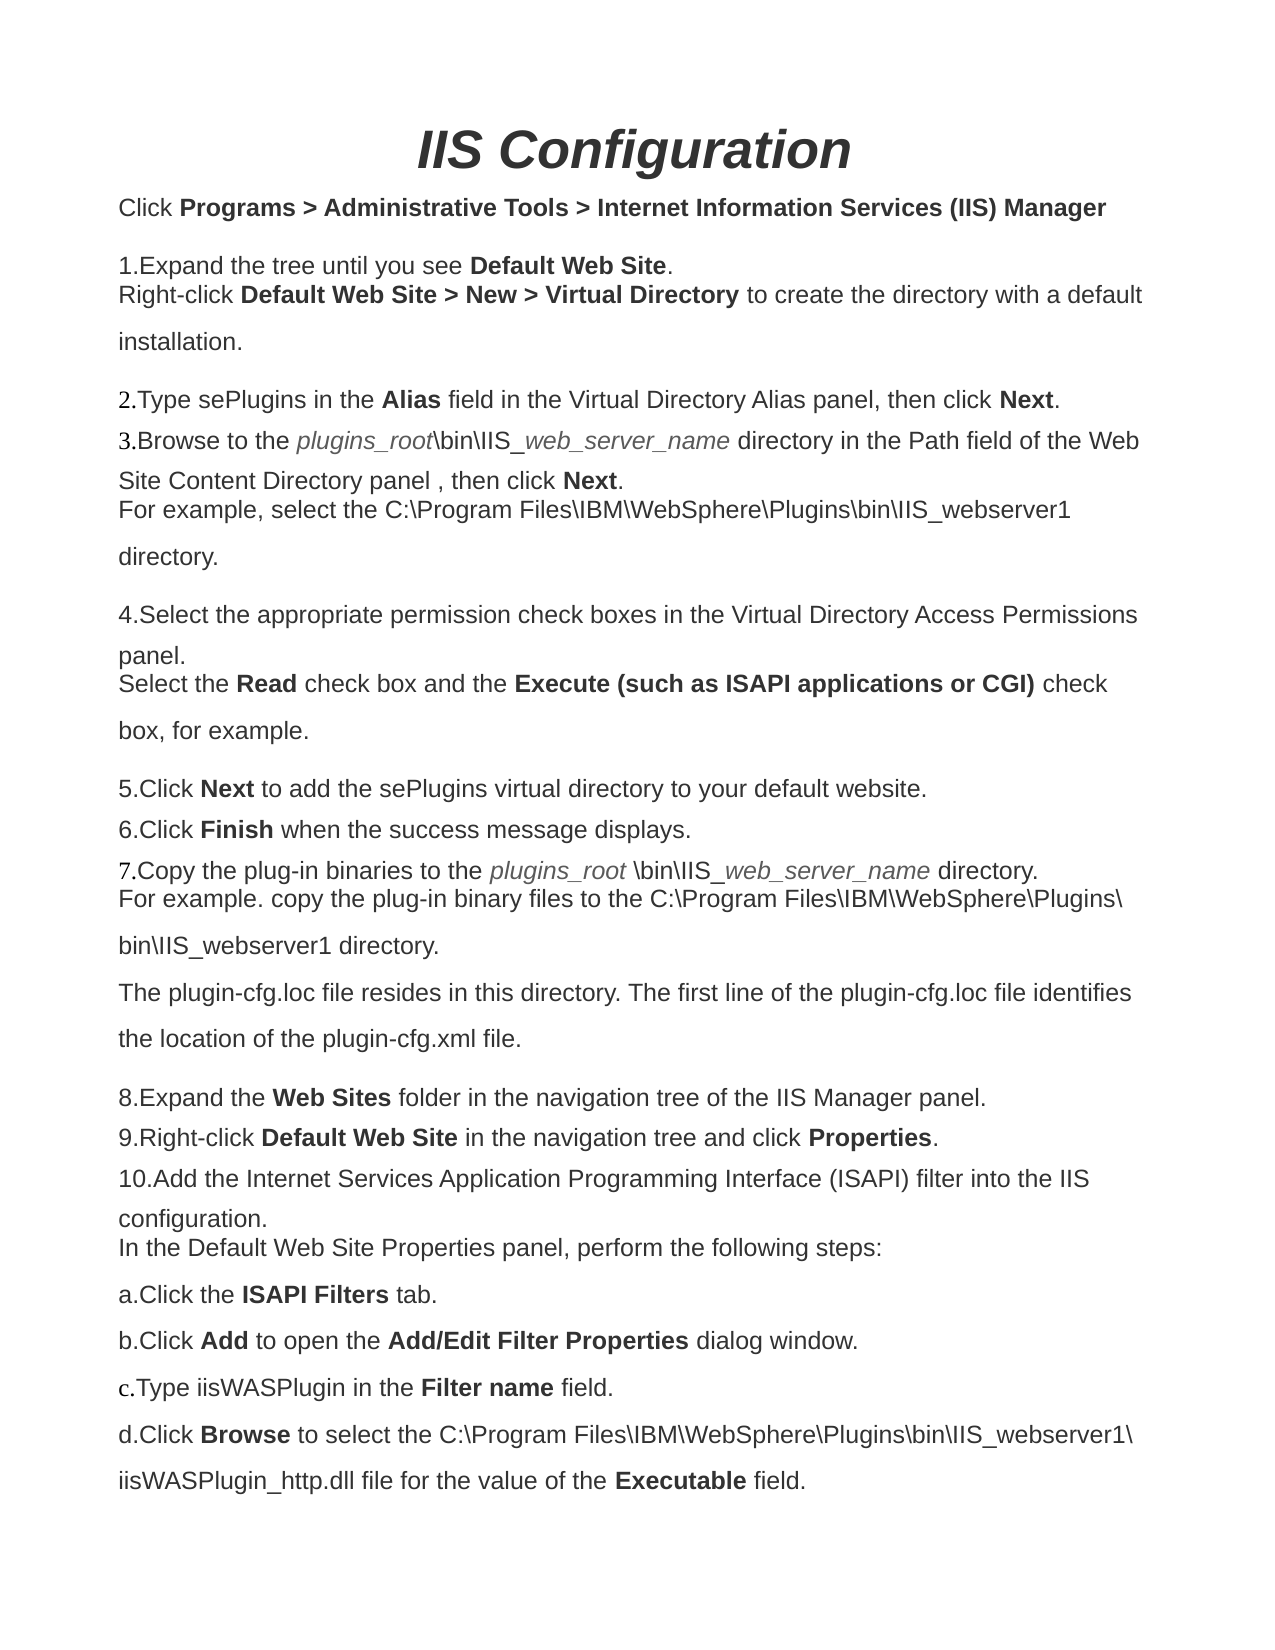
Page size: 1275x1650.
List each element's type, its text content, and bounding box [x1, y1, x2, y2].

list Click Add to open the Add/Edit Filter Properties dialog window. [118, 1326, 1157, 1355]
list Select the Read check box and the Execute (such as ISAPI applications or CGI) check box, for example. [118, 669, 1157, 745]
list Click the ISAPI Filters tab. [118, 1280, 1157, 1308]
list Click Browse to select the C:\Program Files\IBM\WebSphere\Plugins\bin\IIS_webserver1\iisWASPlugin_http.dll file for the value of the Executable field. [118, 1419, 1157, 1495]
list Browse to the plugins_root\bin\IIS_web_server_name directory in the Path field of the Web Site Content Directory panel , then click Next. [118, 414, 1157, 495]
list Expand the tree until you see Default Web Site. [118, 239, 1157, 280]
list Right-click Default Web Site > New > Virtual Directory to create the directory with a default installation. [118, 280, 1157, 355]
list Expand the Web Sites folder in the navigation tree of the IIS Manager panel. [118, 1071, 1157, 1111]
list Type iisWASPlugin in the Filter name field. [118, 1373, 1157, 1402]
list Select the appropriate permission check boxes in the Virtual Directory Access Permissions panel. [118, 588, 1157, 669]
list Click Next to add the sePlugins virtual directory to your default website. [118, 763, 1157, 803]
list In the Default Web Site Properties panel, perform the following steps: [118, 1233, 1157, 1262]
list For example, select the C:\Program Files\IBM\WebSphere\Plugins\bin\IIS_webserver1 directory. [118, 495, 1157, 570]
list Click Finish when the success message displays. [118, 803, 1157, 844]
list Type sePlugins in the Alias field in the Virtual Directory Alias panel, then click Next. [118, 373, 1157, 414]
list Right-click Default Web Site in the navigation tree and click Properties. [118, 1111, 1157, 1152]
list Click Programs > Administrative Tools > Internet Information Services (IIS) Manager [118, 193, 1157, 222]
list Add the Internet Services Application Programming Interface (ISAPI) filter into the IIS configuration. [118, 1152, 1157, 1233]
list For example. copy the plug-in binary files to the C:\Program Files\IBM\WebSphere\Plugins\bin\IIS_webserver1 directory. [118, 884, 1157, 960]
list The plugin-cfg.loc file resides in this directory. The first line of the plugin-cfg.loc file identifies the location of the plugin-cfg.xml file. [118, 978, 1157, 1053]
text IIS Configuration [118, 118, 1157, 180]
list Copy the plug-in binaries to the plugins_root \bin\IIS_web_server_name directory. [118, 844, 1157, 884]
